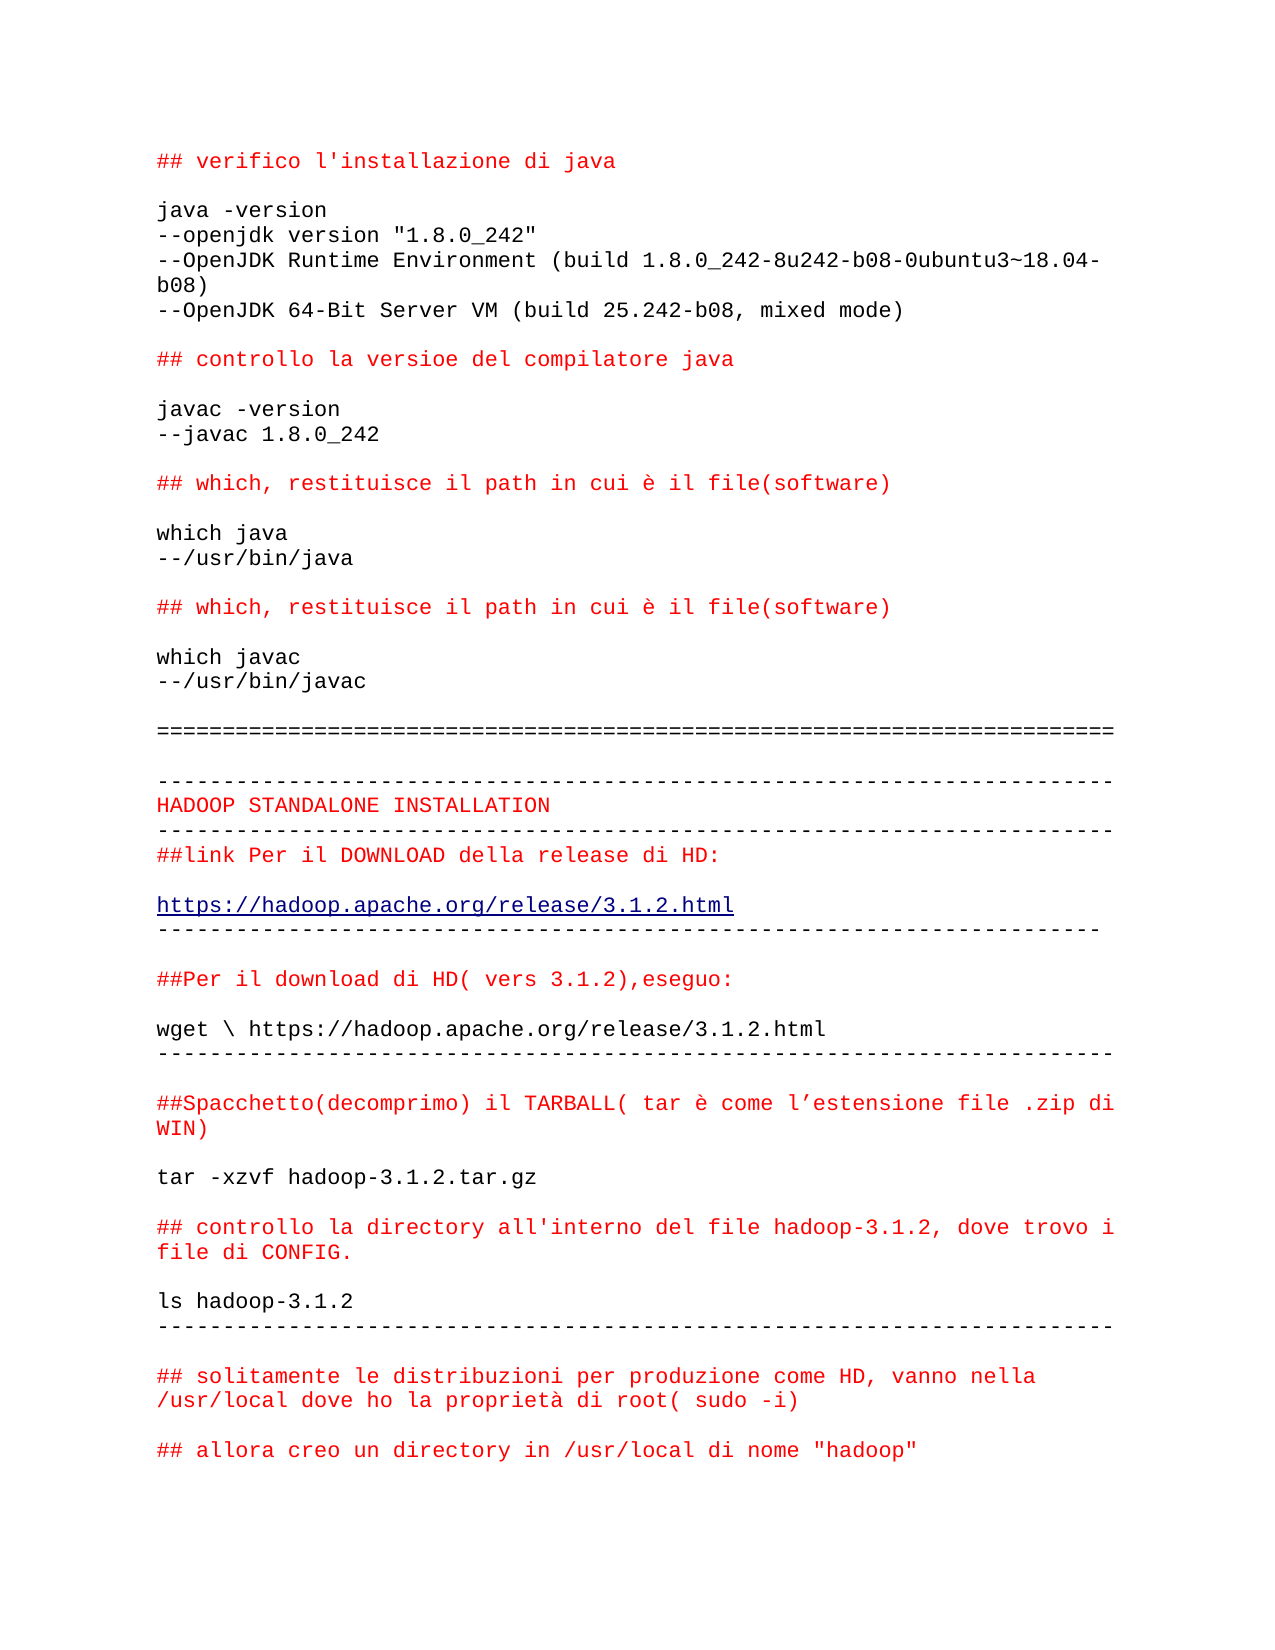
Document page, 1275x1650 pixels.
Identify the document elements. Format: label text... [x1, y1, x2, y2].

text --javac 1.8.0_242 [156, 423, 1118, 447]
text wget \ https://hadoop.apache.org/release/3.1.2.html [156, 1018, 1118, 1042]
text ## allora creo un directory in /usr/local di nome "hadoop" [156, 1439, 1118, 1464]
text ------------------------------------------------------------------------- [156, 1042, 1118, 1067]
text --/usr/bin/java [156, 547, 1118, 571]
text tar -xzvf hadoop-3.1.2.tar.gz [156, 1166, 1118, 1191]
text ## which, restituisce il path in cui è il file(software) [156, 472, 1118, 497]
text ------------------------------------------------------------------------- [156, 819, 1118, 844]
text --openjdk version "1.8.0_242" [156, 224, 1118, 249]
text ##Spacchetto(decomprimo) il TARBALL( tar è come l’estensione file .zip di WIN) [156, 1092, 1118, 1142]
text ------------------------------------------------------------------------ [156, 918, 1118, 943]
text ------------------------------------------------------------------------- [156, 1315, 1118, 1340]
text ##Per il download di HD( vers 3.1.2),eseguo: [156, 968, 1118, 993]
text java -version [156, 199, 1118, 224]
text --/usr/bin/javac [156, 671, 1118, 695]
text ========================================================================= [156, 720, 1118, 745]
text HADOOP STANDALONE INSTALLATION [156, 794, 1118, 819]
text ## controllo la directory all'interno del file hadoop-3.1.2, dove trovo i file di CONFIG. [156, 1216, 1118, 1266]
text --OpenJDK Runtime Environment (build 1.8.0_242-8u242-b08-0ubuntu3~18.04-b08) [156, 249, 1118, 299]
text ## which, restituisce il path in cui è il file(software) [156, 596, 1118, 621]
text ## controllo la versioe del compilatore java [156, 348, 1118, 373]
text --OpenJDK 64-Bit Server VM (build 25.242-b08, mixed mode) [156, 299, 1118, 323]
text ------------------------------------------------------------------------- [156, 770, 1118, 794]
text https://hadoop.apache.org/release/3.1.2.html [156, 894, 1118, 918]
text ls hadoop-3.1.2 [156, 1290, 1118, 1315]
text ## solitamente le distribuzioni per produzione come HD, vanno nella /usr/local dove ho la proprietà di root( sudo -i) [156, 1365, 1118, 1414]
text ##link Per il DOWNLOAD della release di HD: [156, 844, 1118, 869]
text which java [156, 522, 1118, 547]
text javac -version [156, 398, 1118, 423]
text ## verifico l'installazione di java [156, 150, 1118, 175]
text which javac [156, 646, 1118, 671]
